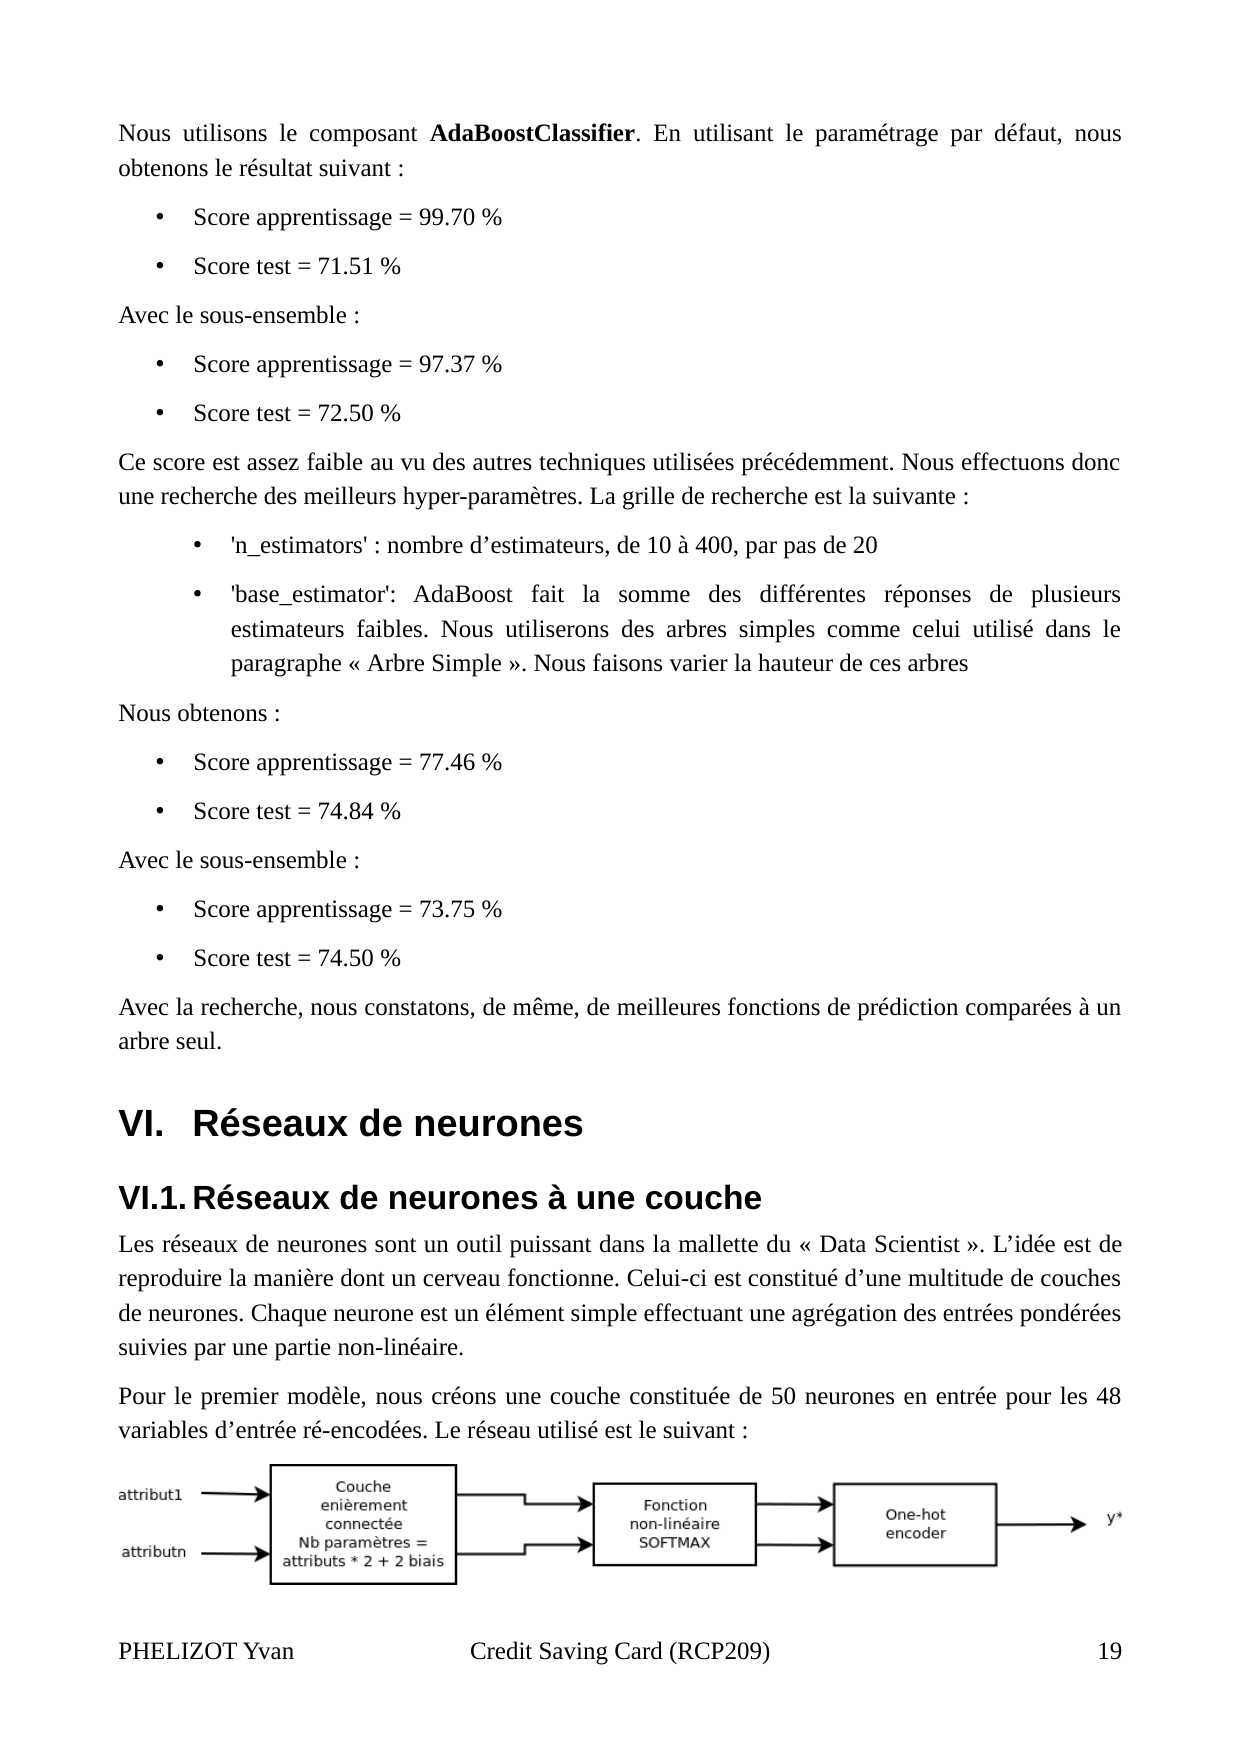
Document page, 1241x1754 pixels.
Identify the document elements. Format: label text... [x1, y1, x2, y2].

text Les réseaux de neurones sont un outil puissant dans la mallette du « Data Scientist ». L’idée est de reproduire la manière dont un cerveau fonctionne. Celui-ci est constitué d’une multitude de couches de neurones. Chaque neurone est un élément simple effectuant une agrégation des entrées pondérées suivies par une partie non-linéaire. [118, 1229, 1122, 1361]
list Score apprentissage = 97.37 % [156, 349, 1122, 378]
list 'n_estimators' : nombre d’estimateurs, de 10 à 400, par pas de 20 [193, 531, 1122, 559]
list Score apprentissage = 73.75 % [156, 894, 1122, 923]
list Score test = 72.50 % [156, 398, 1122, 427]
subtitle Réseaux de neurones [118, 1101, 1122, 1144]
text Avec le sous-ensemble : [118, 300, 1122, 328]
list Score test = 74.50 % [156, 943, 1122, 972]
picture [118, 1464, 1123, 1585]
list Score test = 71.51 % [156, 251, 1122, 279]
text Ce score est assez faible au vu des autres techniques utilisées précédemment. Nous effectuons donc une recherche des meilleurs hyper-paramètres. La grille de recherche est la suivante : [118, 447, 1122, 510]
text Avec le sous-ensemble : [118, 845, 1122, 873]
list 'base_estimator': AdaBoost fait la somme des différentes réponses de plusieurs estimateurs faibles. Nous utiliserons des arbres simples comme celui utilisé dans le paragraphe « Arbre Simple ». Nous faisons varier la hauteur de ces arbres [193, 579, 1122, 677]
list Score apprentissage = 99.70 % [156, 202, 1122, 230]
list Score apprentissage = 77.46 % [156, 747, 1122, 775]
subtitle Réseaux de neurones à une couche [118, 1177, 1122, 1216]
text Avec la recherche, nous constatons, de même, de meilleures fonctions de prédiction comparées à un arbre seul. [118, 992, 1122, 1055]
list Score test = 74.84 % [156, 796, 1122, 824]
text Pour le premier modèle, nous créons une couche constituée de 50 neurones en entrée pour les 48 variables d’entrée ré-encodées. Le réseau utilisé est le suivant : [118, 1381, 1122, 1444]
text Nous obtenons : [118, 698, 1122, 726]
text Nous utilisons le composant AdaBoostClassifier. En utilisant le paramétrage par défaut, nous obtenons le résultat suivant : [118, 118, 1122, 181]
